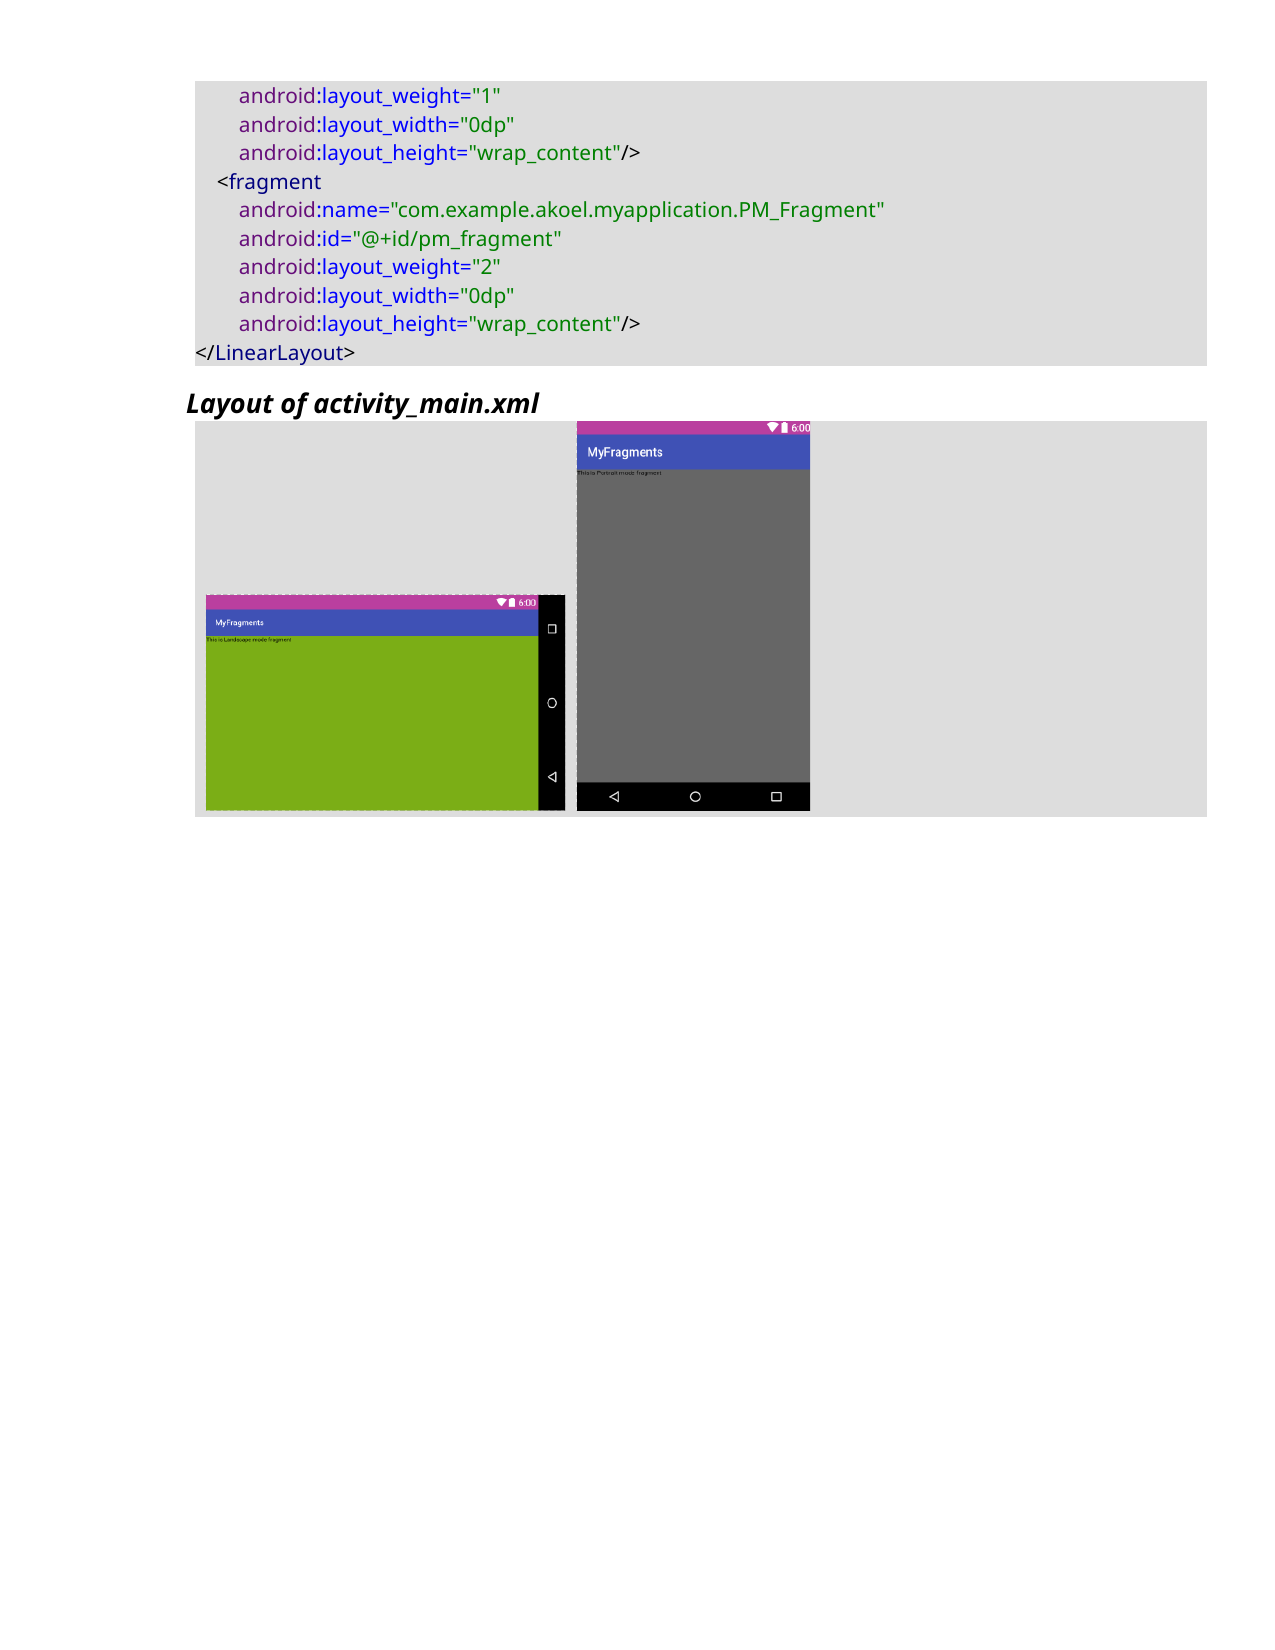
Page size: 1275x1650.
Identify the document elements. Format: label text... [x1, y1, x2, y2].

text android:layout_width="0dp" [195, 109, 1207, 138]
text android:layout_weight="2" [195, 252, 1207, 281]
text android:layout_height="wrap_content"/> [195, 138, 1207, 167]
text android:layout_height="wrap_content"/> [195, 309, 1207, 338]
text android:layout_width="0dp" [195, 281, 1207, 309]
picture [576, 421, 811, 811]
text <fragment [195, 167, 1207, 195]
text </LinearLayout> [195, 338, 1207, 366]
text android:name="com.example.akoel.myapplication.PM_Fragment" [195, 195, 1207, 224]
picture [205, 594, 566, 811]
text android:layout_weight="1" [195, 81, 1207, 109]
title Layout of activity_main.xml [186, 384, 1207, 421]
text android:id="@+id/pm_fragment" [195, 224, 1207, 252]
